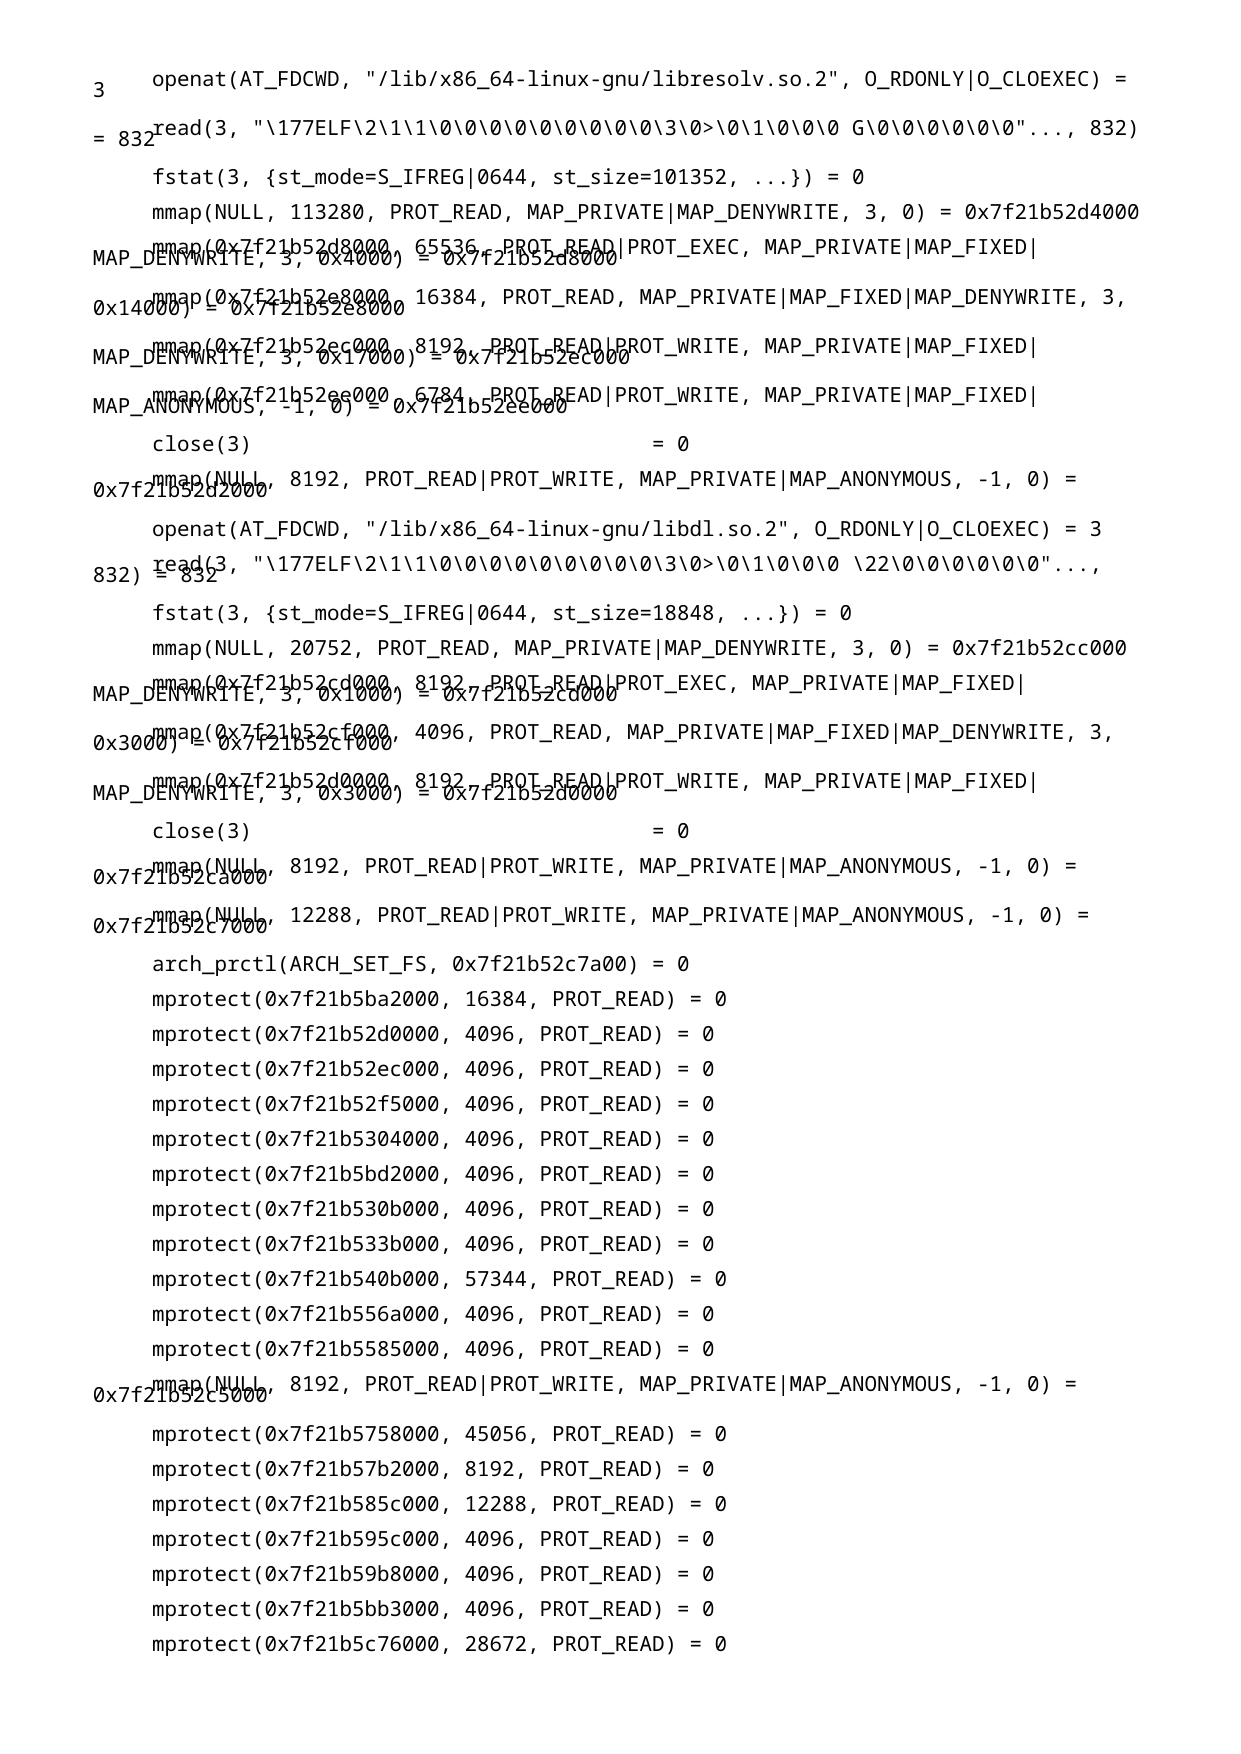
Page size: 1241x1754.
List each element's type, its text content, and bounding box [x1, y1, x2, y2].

text fstat(3, {st_mode=S_IFREG|0644, st_size=18848, ...}) = 0 [471, 609, 784, 623]
text mmap(NULL, 20752, PROT_READ, MAP_PRIVATE|MAP_DENYWRITE, 3, 0) = 0x7f21b52cc000 [659, 644, 908, 658]
text mprotect(0x7f21b5c76000, 28672, PROT_READ) = 0 [670, 1640, 1147, 1654]
text fstat(3, {st_mode=S_IFREG|0644, st_size=18848, ...}) = 0 [270, 609, 469, 623]
text mprotect(0x7f21b5304000, 4096, PROT_READ) = 0 [93, 1136, 166, 1150]
text fstat(3, {st_mode=S_IFREG|0644, st_size=18848, ...}) = 0 [795, 609, 1147, 623]
text mprotect(0x7f21b59b8000, 4096, PROT_READ) = 0 [258, 1570, 658, 1584]
text openat(AT_FDCWD, "/lib/x86_64-linux-gnu/libdl.so.2", O_RDONLY|O_CLOEXEC) = 3 [233, 525, 611, 539]
text mprotect(0x7f21b59b8000, 4096, PROT_READ) = 0 [658, 1570, 1147, 1584]
text mmap(NULL, 113280, PROT_READ, MAP_PRIVATE|MAP_DENYWRITE, 3, 0) = 0x7f21b52d4000 [671, 208, 1147, 223]
text mprotect(0x7f21b57b2000, 8192, PROT_READ) = 0 [167, 1465, 259, 1479]
text mprotect(0x7f21b5c76000, 28672, PROT_READ) = 0 [167, 1640, 259, 1654]
text mprotect(0x7f21b5bb3000, 4096, PROT_READ) = 0 [167, 1605, 259, 1619]
text mmap(0x7f21b52ec000, 8192, PROT_READ|PROT_WRITE, MAP_PRIVATE|MAP_FIXED|MAP_DENYWRITE, 3, 0x17000) = 0x7f21b52ec000 [93, 342, 1147, 371]
text mmap(0x7f21b52cd000, 8192, PROT_READ|PROT_EXEC, MAP_PRIVATE|MAP_FIXED|MAP_DENYWRITE, 3, 0x1000) = 0x7f21b52cd000 [93, 679, 1147, 708]
text mmap(0x7f21b52d0000, 8192, PROT_READ|PROT_WRITE, MAP_PRIVATE|MAP_FIXED|MAP_DENYWRITE, 3, 0x3000) = 0x7f21b52d0000 [93, 778, 1147, 806]
text mmap(0x7f21b52ee000, 6784, PROT_READ|PROT_WRITE, MAP_PRIVATE|MAP_FIXED|MAP_ANONYMOUS, -1, 0) = 0x7f21b52ee000 [93, 391, 1147, 420]
text mprotect(0x7f21b5758000, 45056, PROT_READ) = 0 [167, 1430, 259, 1444]
text mmap(0x7f21b52cf000, 4096, PROT_READ, MAP_PRIVATE|MAP_FIXED|MAP_DENYWRITE, 3, 0x3000) = 0x7f21b52cf000 [93, 728, 1147, 757]
text mprotect(0x7f21b5758000, 45056, PROT_READ) = 0 [258, 1430, 670, 1444]
text mprotect(0x7f21b5bd2000, 4096, PROT_READ) = 0 [167, 1171, 1147, 1185]
text mprotect(0x7f21b585c000, 12288, PROT_READ) = 0 [93, 1500, 166, 1514]
text close(3) = 0 [220, 827, 245, 841]
text openat(AT_FDCWD, "/lib/x86_64-linux-gnu/libresolv.so.2", O_RDONLY|O_CLOEXEC) = 3 [93, 75, 1147, 103]
text mprotect(0x7f21b5585000, 4096, PROT_READ) = 0 [167, 1346, 1147, 1360]
text mprotect(0x7f21b52d0000, 4096, PROT_READ) = 0 [167, 1031, 1147, 1045]
text mprotect(0x7f21b57b2000, 8192, PROT_READ) = 0 [93, 1465, 166, 1479]
text mprotect(0x7f21b556a000, 4096, PROT_READ) = 0 [93, 1311, 166, 1325]
text mprotect(0x7f21b5bd2000, 4096, PROT_READ) = 0 [93, 1171, 166, 1185]
text mprotect(0x7f21b540b000, 57344, PROT_READ) = 0 [93, 1276, 166, 1290]
text mprotect(0x7f21b533b000, 4096, PROT_READ) = 0 [167, 1241, 1147, 1255]
text mprotect(0x7f21b5585000, 4096, PROT_READ) = 0 [93, 1346, 166, 1360]
text mmap(NULL, 12288, PROT_READ|PROT_WRITE, MAP_PRIVATE|MAP_ANONYMOUS, -1, 0) = 0x7f21b52c7000 [93, 911, 1147, 940]
text mmap(0x7f21b52d8000, 65536, PROT_READ|PROT_EXEC, MAP_PRIVATE|MAP_FIXED|MAP_DENYWRITE, 3, 0x4000) = 0x7f21b52d8000 [93, 243, 1147, 272]
text mprotect(0x7f21b530b000, 4096, PROT_READ) = 0 [93, 1206, 166, 1220]
text mprotect(0x7f21b57b2000, 8192, PROT_READ) = 0 [258, 1465, 658, 1479]
text mmap(NULL, 8192, PROT_READ|PROT_WRITE, MAP_PRIVATE|MAP_ANONYMOUS, -1, 0) = 0x7f21b52ca000 [93, 862, 1147, 890]
text mprotect(0x7f21b5bb3000, 4096, PROT_READ) = 0 [658, 1605, 1147, 1619]
text mprotect(0x7f21b5c76000, 28672, PROT_READ) = 0 [93, 1640, 166, 1654]
text openat(AT_FDCWD, "/lib/x86_64-linux-gnu/libdl.so.2", O_RDONLY|O_CLOEXEC) = 3 [921, 525, 1045, 539]
text mmap(NULL, 8192, PROT_READ|PROT_WRITE, MAP_PRIVATE|MAP_ANONYMOUS, -1, 0) = 0x7f21b52c5000 [93, 1381, 1147, 1409]
text mmap(NULL, 20752, PROT_READ, MAP_PRIVATE|MAP_DENYWRITE, 3, 0) = 0x7f21b52cc000 [908, 644, 1147, 658]
text mprotect(0x7f21b52f5000, 4096, PROT_READ) = 0 [167, 1101, 1147, 1115]
text mprotect(0x7f21b52d0000, 4096, PROT_READ) = 0 [93, 1031, 166, 1045]
text mprotect(0x7f21b5bb3000, 4096, PROT_READ) = 0 [258, 1605, 658, 1619]
text mprotect(0x7f21b59b8000, 4096, PROT_READ) = 0 [93, 1570, 166, 1584]
text mprotect(0x7f21b5758000, 45056, PROT_READ) = 0 [670, 1430, 1147, 1444]
text close(3) = 0 [245, 827, 1147, 841]
text close(3) = 0 [93, 827, 221, 841]
text mmap(NULL, 8192, PROT_READ|PROT_WRITE, MAP_PRIVATE|MAP_ANONYMOUS, -1, 0) = 0x7f21b52d2000 [93, 476, 1147, 504]
text mprotect(0x7f21b5758000, 45056, PROT_READ) = 0 [93, 1430, 166, 1444]
text mprotect(0x7f21b595c000, 4096, PROT_READ) = 0 [167, 1535, 259, 1549]
text mprotect(0x7f21b540b000, 57344, PROT_READ) = 0 [167, 1276, 1147, 1290]
text mprotect(0x7f21b52f5000, 4096, PROT_READ) = 0 [93, 1101, 166, 1115]
text mprotect(0x7f21b52ec000, 4096, PROT_READ) = 0 [167, 1066, 1147, 1080]
text mprotect(0x7f21b5ba2000, 16384, PROT_READ) = 0 [93, 996, 166, 1010]
text openat(AT_FDCWD, "/lib/x86_64-linux-gnu/libdl.so.2", O_RDONLY|O_CLOEXEC) = 3 [612, 525, 919, 539]
text mprotect(0x7f21b556a000, 4096, PROT_READ) = 0 [167, 1311, 1147, 1325]
text close(3) = 0 [93, 441, 1147, 455]
text fstat(3, {st_mode=S_IFREG|0644, st_size=101352, ...}) = 0 [93, 173, 469, 188]
text fstat(3, {st_mode=S_IFREG|0644, st_size=18848, ...}) = 0 [93, 609, 221, 623]
text mprotect(0x7f21b52ec000, 4096, PROT_READ) = 0 [93, 1066, 166, 1080]
text mprotect(0x7f21b5bb3000, 4096, PROT_READ) = 0 [93, 1605, 166, 1619]
text mmap(NULL, 20752, PROT_READ, MAP_PRIVATE|MAP_DENYWRITE, 3, 0) = 0x7f21b52cc000 [208, 644, 657, 658]
text mprotect(0x7f21b57b2000, 8192, PROT_READ) = 0 [658, 1465, 1147, 1479]
text mprotect(0x7f21b5ba2000, 16384, PROT_READ) = 0 [167, 996, 1147, 1010]
text read(3, "\177ELF\2\1\1\0\0\0\0\0\0\0\0\0\3\0>\0\1\0\0\0 \22\0\0\0\0\0\0"..., 832) = 832 [93, 560, 1147, 588]
text mprotect(0x7f21b59b8000, 4096, PROT_READ) = 0 [167, 1570, 259, 1584]
text mprotect(0x7f21b585c000, 12288, PROT_READ) = 0 [167, 1500, 259, 1514]
text arch_prctl(ARCH_SET_FS, 0x7f21b52c7a00) = 0 [93, 961, 216, 975]
text fstat(3, {st_mode=S_IFREG|0644, st_size=101352, ...}) = 0 [471, 173, 1147, 188]
text mprotect(0x7f21b585c000, 12288, PROT_READ) = 0 [670, 1500, 1147, 1514]
text read(3, "\177ELF\2\1\1\0\0\0\0\0\0\0\0\0\3\0>\0\1\0\0\0 G\0\0\0\0\0\0"..., 832) = 832 [93, 124, 1147, 153]
text mprotect(0x7f21b585c000, 12288, PROT_READ) = 0 [258, 1500, 670, 1514]
text mmap(NULL, 113280, PROT_READ, MAP_PRIVATE|MAP_DENYWRITE, 3, 0) = 0x7f21b52d4000 [192, 208, 669, 223]
text mprotect(0x7f21b5c76000, 28672, PROT_READ) = 0 [258, 1640, 670, 1654]
text mprotect(0x7f21b595c000, 4096, PROT_READ) = 0 [658, 1535, 1147, 1549]
text mprotect(0x7f21b530b000, 4096, PROT_READ) = 0 [167, 1206, 1147, 1220]
text mmap(0x7f21b52e8000, 16384, PROT_READ, MAP_PRIVATE|MAP_FIXED|MAP_DENYWRITE, 3, 0x14000) = 0x7f21b52e8000 [93, 293, 1147, 321]
text arch_prctl(ARCH_SET_FS, 0x7f21b52c7a00) = 0 [217, 961, 1147, 975]
text mprotect(0x7f21b5304000, 4096, PROT_READ) = 0 [167, 1136, 1147, 1150]
text mprotect(0x7f21b533b000, 4096, PROT_READ) = 0 [93, 1241, 166, 1255]
text mprotect(0x7f21b595c000, 4096, PROT_READ) = 0 [93, 1535, 166, 1549]
text mprotect(0x7f21b595c000, 4096, PROT_READ) = 0 [258, 1535, 658, 1549]
